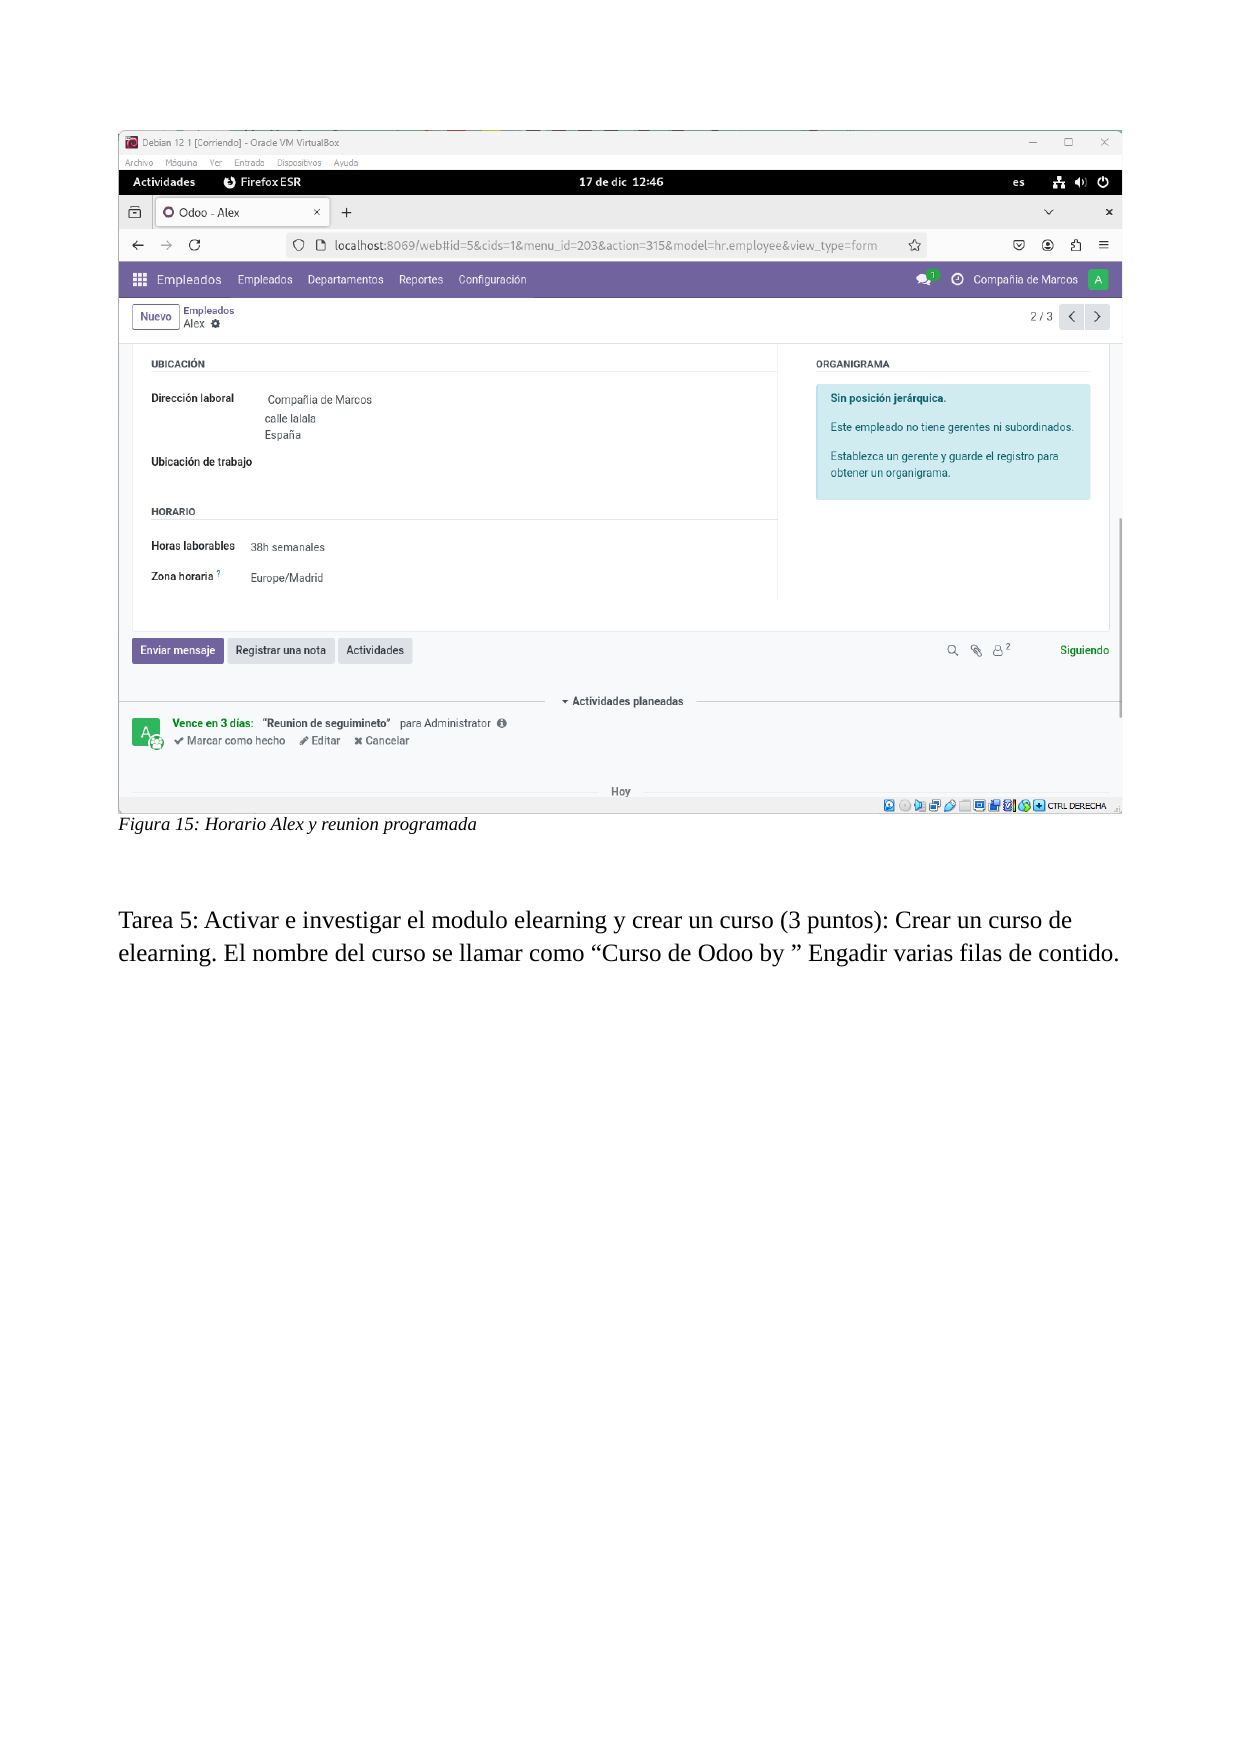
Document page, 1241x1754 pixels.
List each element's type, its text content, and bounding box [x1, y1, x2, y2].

text Tarea 5: Activar e investigar el modulo elearning y crear un curso (3 puntos): Crear un curso de elearning. El nombre del curso se llamar como “Curso de Odoo by ” Engadir varias filas de contido. [118, 905, 1122, 967]
text Figura 15: Horario Alex y reunion programada [118, 814, 1122, 835]
picture [118, 130, 1123, 814]
